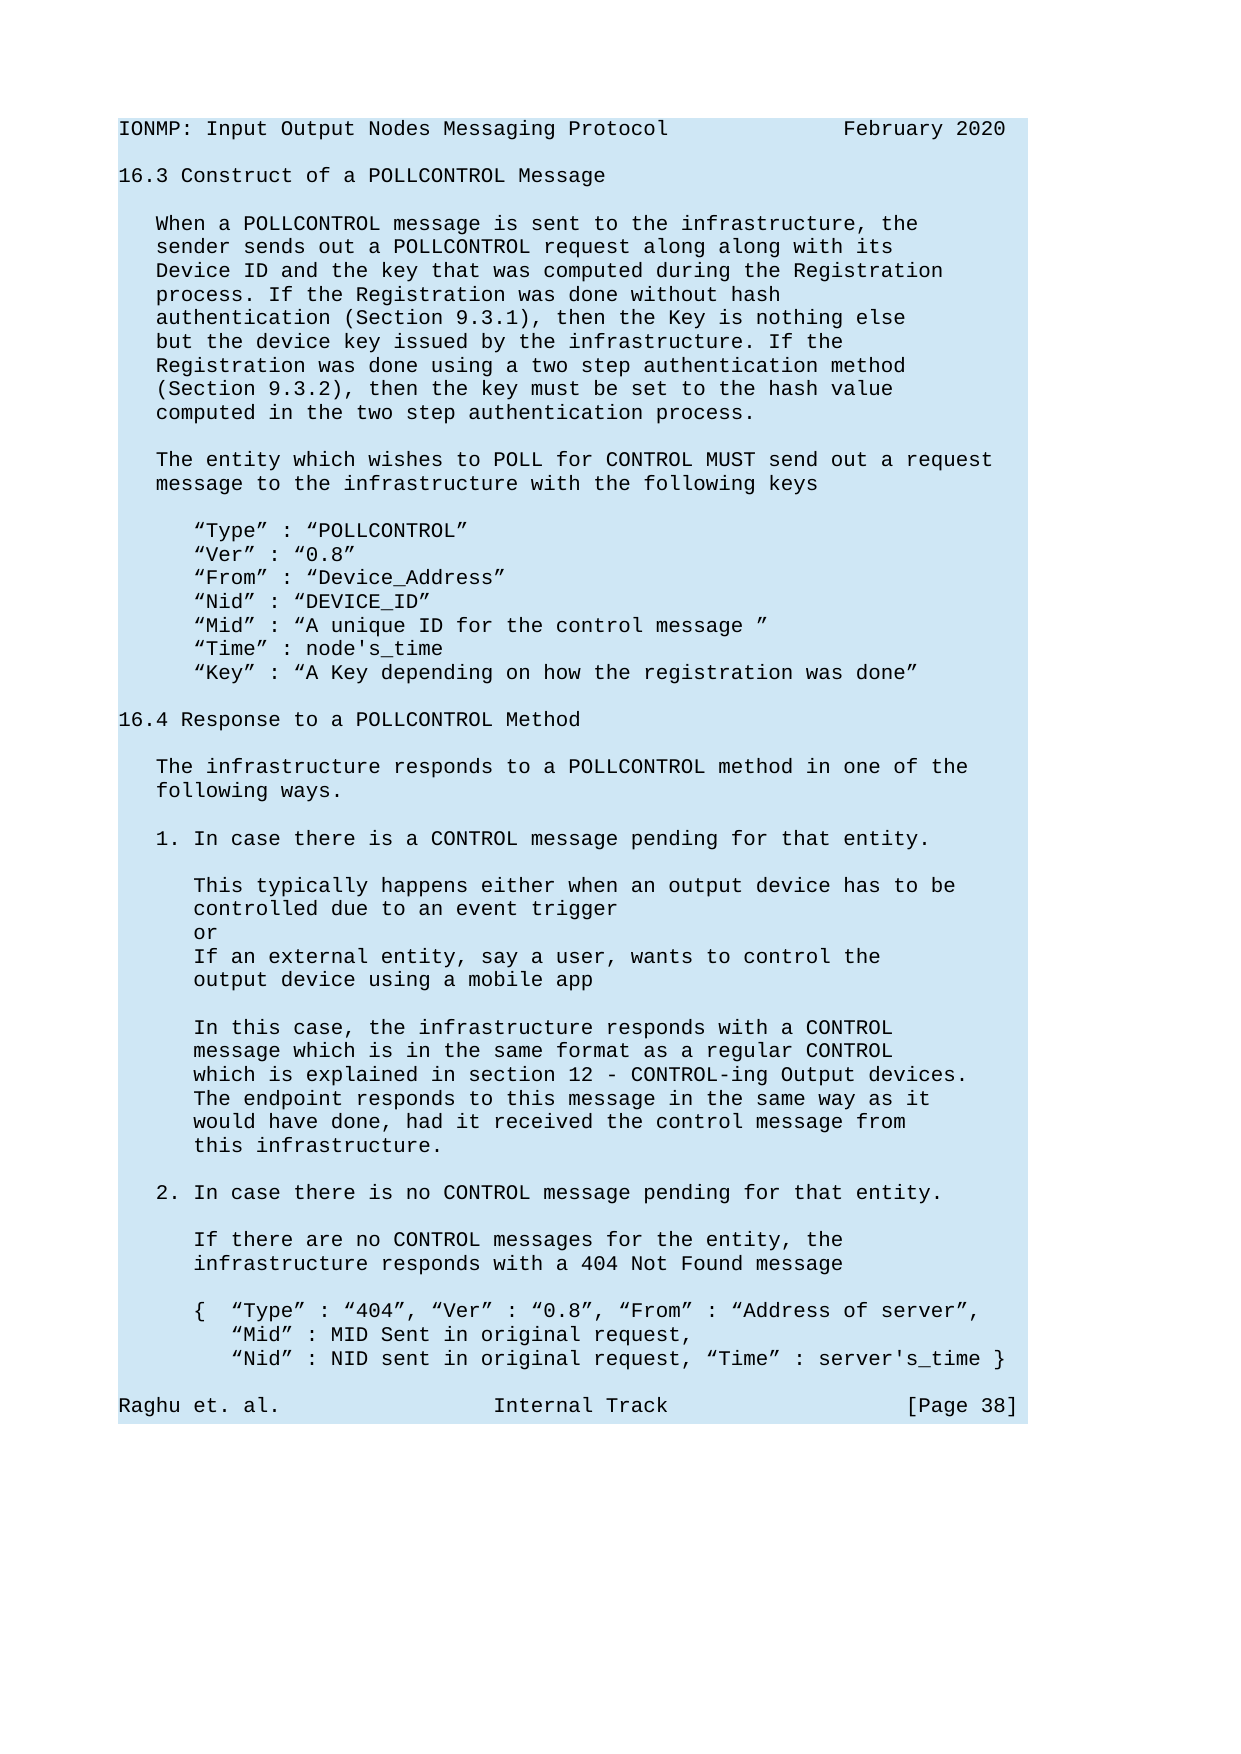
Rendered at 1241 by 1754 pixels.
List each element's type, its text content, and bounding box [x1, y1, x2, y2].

list When a POLLCONTROL message is sent to the infrastructure, the sender sends out a POLLCONTROL request along along with its Device ID and the key that was computed during the Registration process. If the Registration was done without hash authentication (Section 9.3.1), then the Key is nothing else but the device key issued by the infrastructure. If the Registration was done using a two step authentication method (Section 9.3.2), then the key must be set to the hash value computed in the two step authentication process. [118, 213, 1028, 426]
text { “Type” : “404”, “Ver” : “0.8”, “From” : “Address of server”, “Mid” : MID Sent in original request, “Nid” : NID sent in original request, “Time” : server's_time } [118, 1300, 1028, 1371]
text “Nid” : “DEVICE_ID” [118, 591, 1028, 615]
text The entity which wishes to POLL for CONTROL MUST send out a request message to the infrastructure with the following keys [118, 449, 1028, 496]
text The infrastructure responds to a POLLCONTROL method in one of the [118, 757, 1028, 780]
text Raghu et. al. Internal Track [Page 38] [118, 1395, 1028, 1419]
text This typically happens either when an output device has to be controlled due to an event trigger or If an external entity, say a user, wants to control the output device using a mobile app [118, 875, 1028, 993]
text 16.4 Response to a POLLCONTROL Method [118, 709, 1028, 733]
text following ways. [118, 780, 1028, 804]
text which is explained in section 12 - CONTROL-ing Output devices. The endpoint responds to this message in the same way as it would have done, had it received the control message from this infrastructure. [118, 1064, 1028, 1158]
text “Type” : “POLLCONTROL” [118, 520, 1028, 544]
text “Mid” : “A unique ID for the control message ” [118, 615, 1028, 638]
text “From” : “Device_Address” [118, 567, 1028, 591]
text 2. In case there is no CONTROL message pending for that entity. [118, 1182, 1028, 1229]
text IONMP: Input Output Nodes Messaging Protocol February 2020 [118, 118, 1028, 142]
text If there are no CONTROL messages for the entity, the infrastructure responds with a 404 Not Found message [118, 1229, 1028, 1277]
text “Time” : node's_time [118, 638, 1028, 662]
text 16.3 Construct of a POLLCONTROL Message [118, 165, 1028, 189]
text In this case, the infrastructure responds with a CONTROL message which is in the same format as a regular CONTROL [118, 1017, 1028, 1064]
text “Ver” : “0.8” [118, 544, 1028, 567]
text 1. In case there is a CONTROL message pending for that entity. [118, 827, 1028, 875]
text “Key” : “A Key depending on how the registration was done” [118, 662, 1028, 686]
